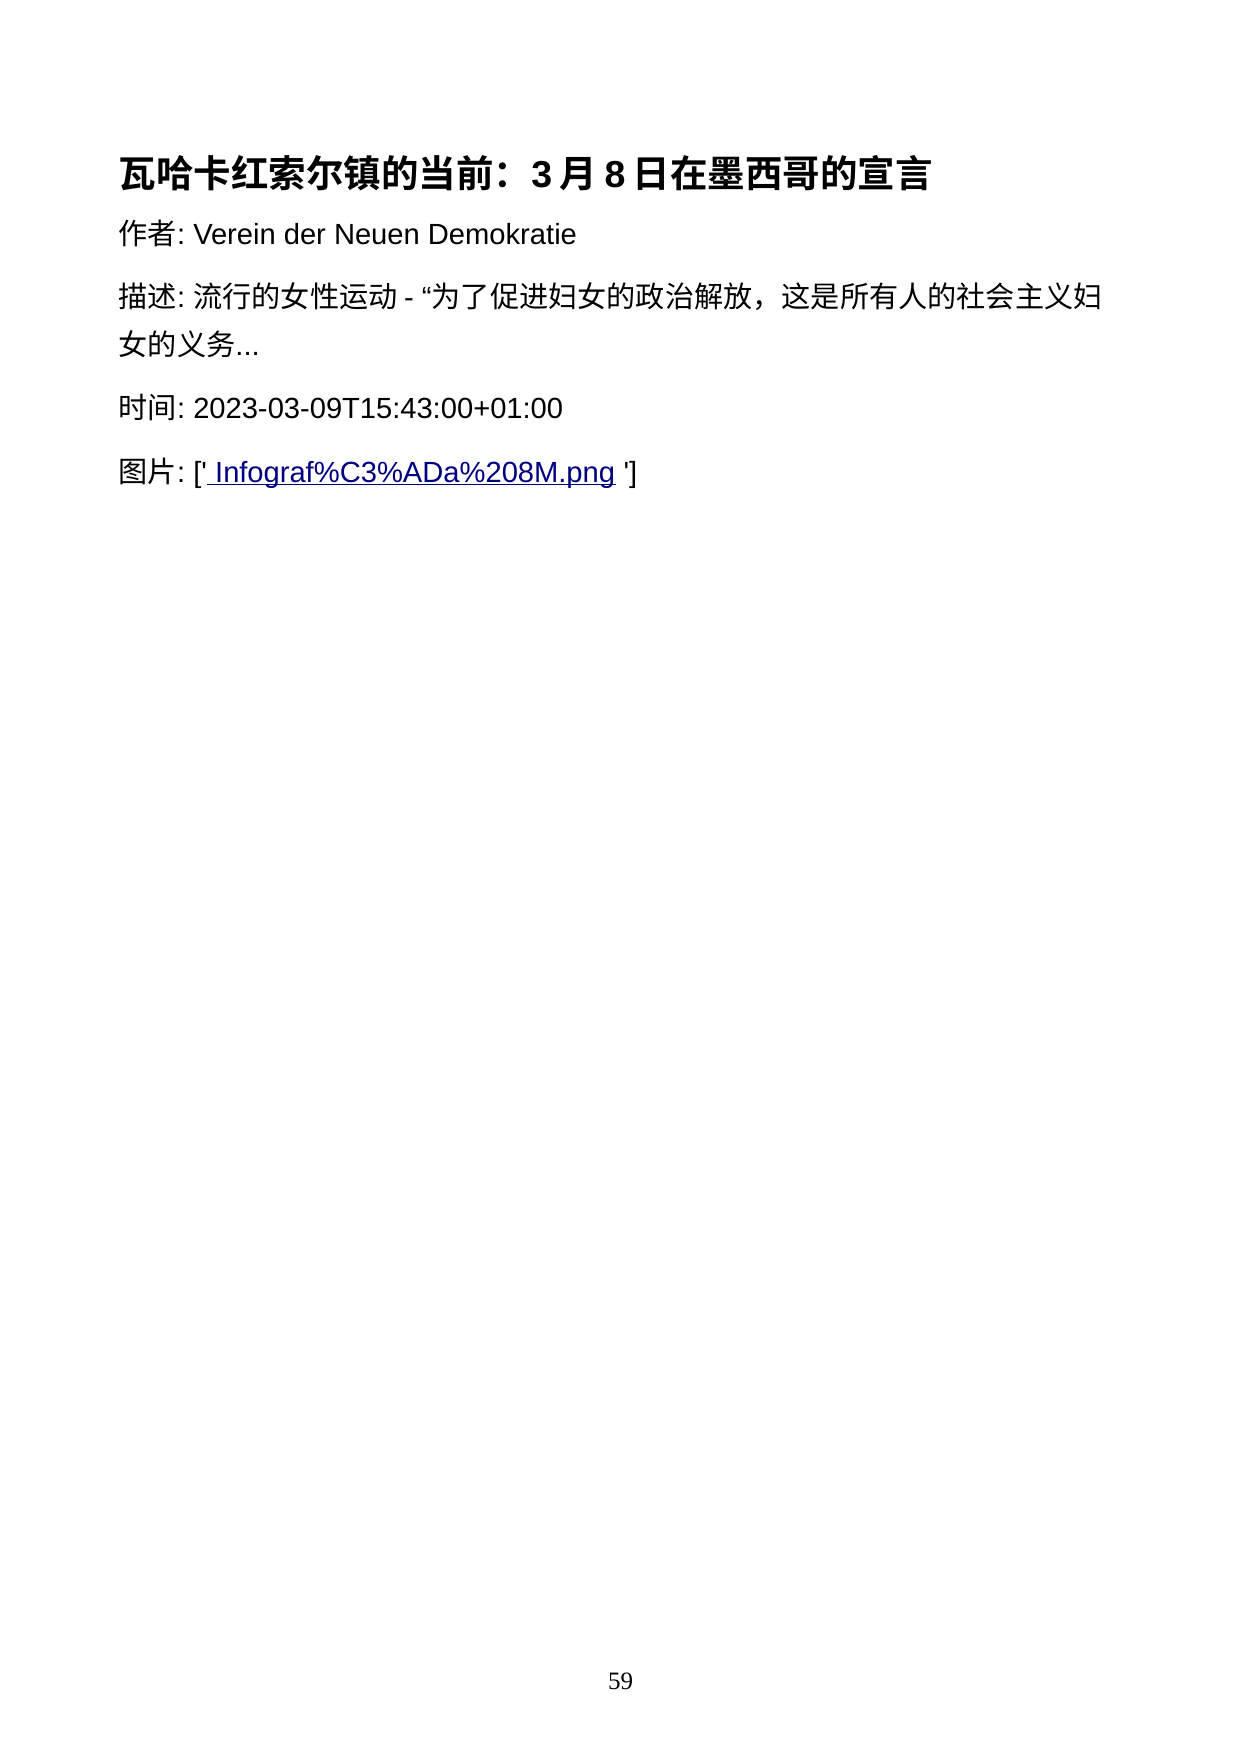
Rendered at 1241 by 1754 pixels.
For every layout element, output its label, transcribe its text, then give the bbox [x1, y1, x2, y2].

text 时间: 2023-03-09T15:43:00+01:00 [118, 385, 1122, 427]
text 描述: 流行的女性运动 - “为了促进妇女的政治解放，这是所有人的社会主义妇女的义务... [118, 273, 1122, 364]
subtitle 瓦哈卡红索尔镇的当前：3月8日在墨西哥的宣言 [118, 143, 1122, 198]
text 图片: [' Infograf%C3%ADa%208M.png '] [118, 448, 1122, 491]
text 作者: Verein der Neuen Demokratie [118, 210, 1122, 253]
